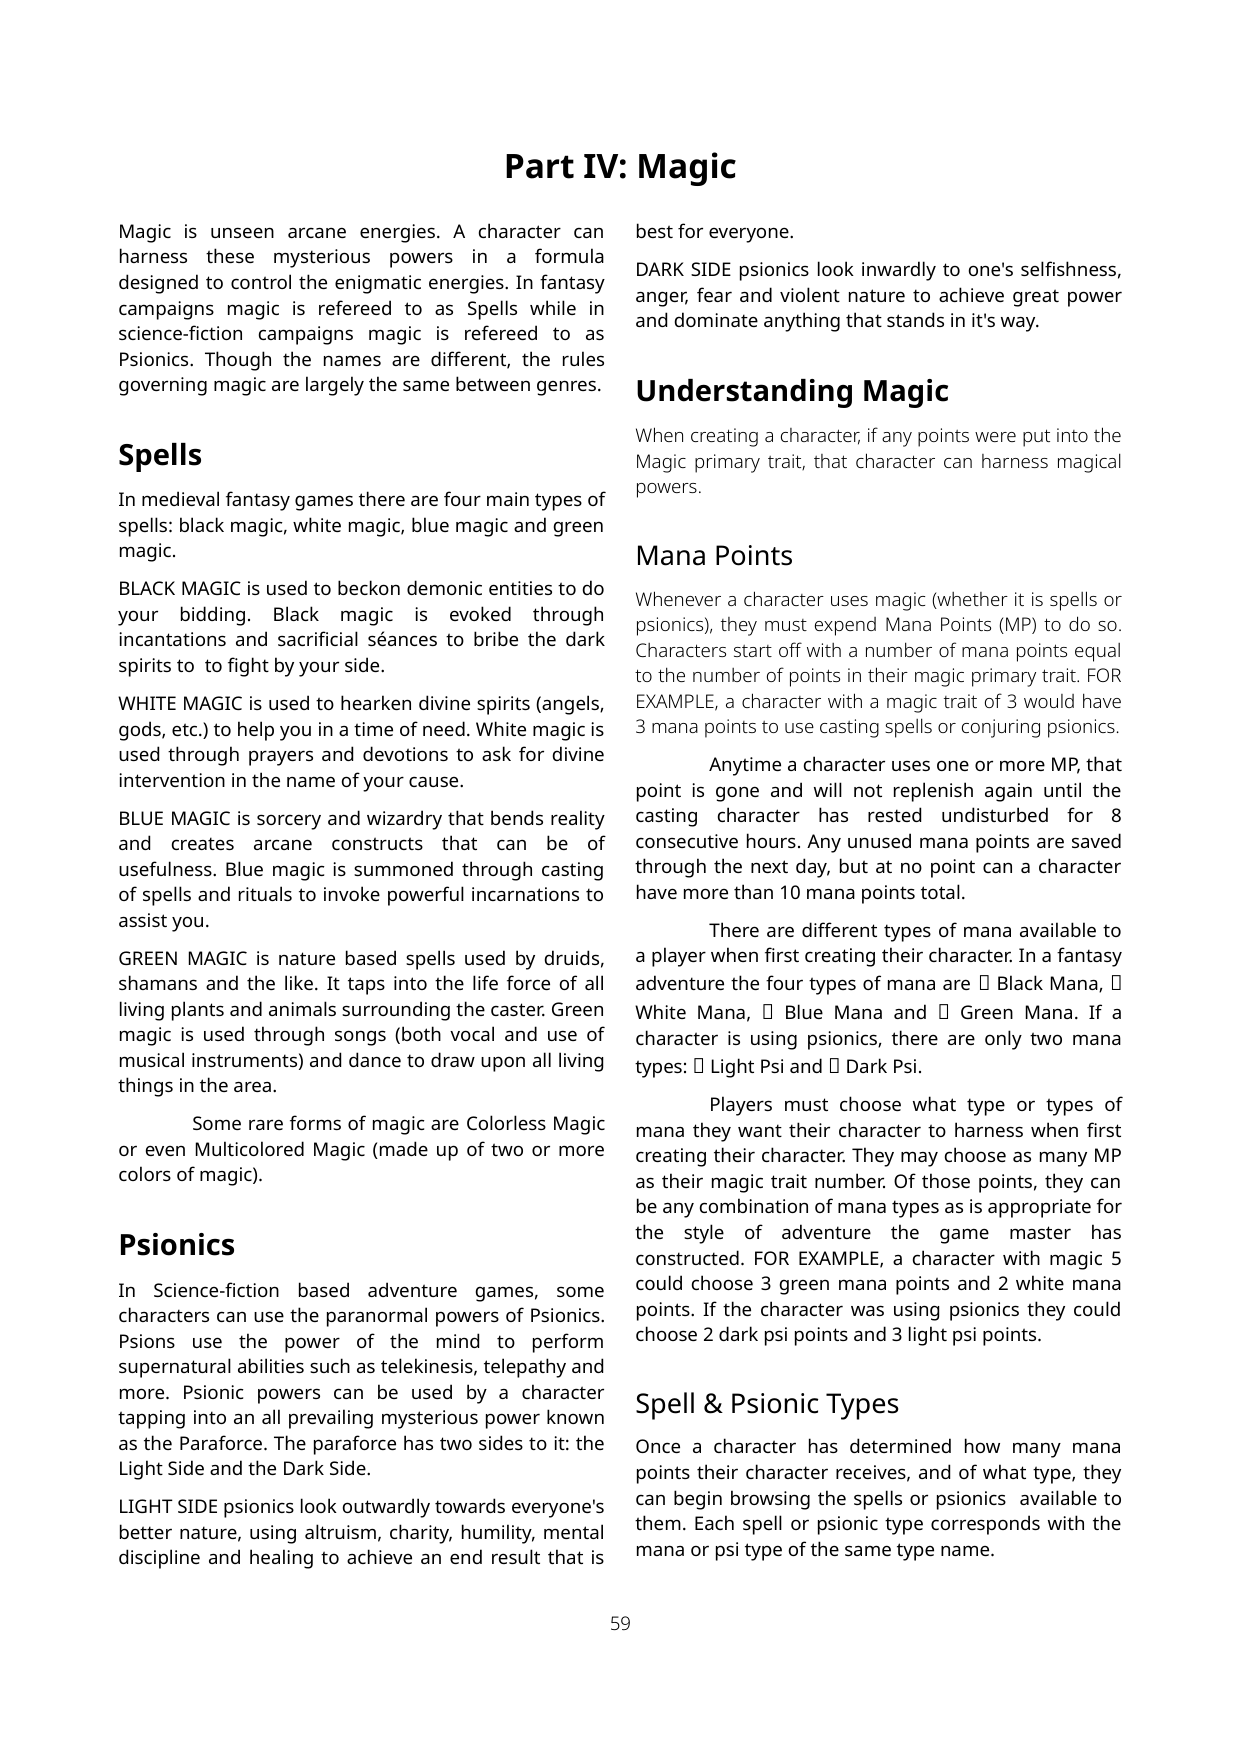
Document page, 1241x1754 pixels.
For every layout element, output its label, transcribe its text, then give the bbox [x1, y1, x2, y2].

text GREEN MAGIC is nature based spells used by druids, shamans and the like. It taps into the life force of all living plants and animals surrounding the caster. Green magic is used through songs (both vocal and use of musical instruments) and dance to draw upon all living things in the area. [118, 945, 605, 1098]
subtitle Mana Points [635, 537, 1122, 573]
subtitle Understanding Magic [635, 370, 1122, 410]
text Players must choose what type or types of mana they want their character to harness when first creating their character. They may choose as many MP as their magic trait number. Of those points, they can be any combination of mana types as is appropriate for the style of adventure the game master has constructed. FOR EXAMPLE, a character with magic 5 could choose 3 green mana points and 2 white mana points. If the character was using psionics they could choose 2 dark psi points and 3 light psi points. [635, 1092, 1122, 1347]
text Some rare forms of magic are Colorless Magic or even Multicolored Magic (made up of two or more colors of magic). [118, 1111, 605, 1187]
text Whenever a character uses magic (whether it is spells or psionics), they must expend Mana Points (MP) to do so. Characters start off with a number of mana points equal to the number of points in their magic primary trait. FOR EXAMPLE, a character with a magic trait of 3 would have 3 mana points to use casting spells or conjuring psionics. [635, 586, 1122, 739]
text In medieval fantasy games there are four main types of spells: black magic, white magic, blue magic and green magic. [118, 487, 605, 563]
text Anytime a character uses one or more MP, that point is gone and will not replenish again until the casting character has rested undisturbed for 8 consecutive hours. Any unused mana points are saved through the next day, but at no point can a character have more than 10 mana points total. [635, 752, 1122, 905]
text BLACK MAGIC is used to beckon demonic entities to do your bidding. Black magic is evoked through incantations and sacrificial séances to bribe the dark spirits to to fight by your side. [118, 576, 605, 678]
subtitle Spell & Psionic Types [635, 1384, 1122, 1421]
subtitle Psionics [118, 1225, 605, 1264]
subtitle Spells [118, 434, 605, 474]
text When creating a character, if any points were put into the Magic primary trait, that character can harness magical powers. [635, 423, 1122, 499]
text Once a character has determined how many mana points their character receives, and of what type, they can begin browsing the spells or psionics available to them. Each spell or psionic type corresponds with the mana or psi type of the same type name. [635, 1434, 1122, 1561]
text Magic is unseen arcane energies. A character can harness these mysterious powers in a formula designed to control the enigmatic energies. In fantasy campaigns magic is refereed to as Spells while in science-fiction campaigns magic is refereed to as Psionics. Though the names are different, the rules governing magic are largely the same between genres. [118, 218, 605, 397]
text DARK SIDE psionics look inwardly to one's selfishness, anger, fear and violent nature to achieve great power and dominate anything that stands in it's way. [635, 256, 1122, 333]
text WHITE MAGIC is used to hearken divine spirits (angels, gods, etc.) to help you in a time of need. White magic is used through prayers and devotions to ask for divine intervention in the name of your cause. [118, 690, 605, 792]
text There are different types of mana available to a player when first creating their character. In a fantasy adventure the four types of mana are  Black Mana,  White Mana,  Blue Mana and  Green Mana. If a character is using psionics, there are only two mana types:  Light Psi and  Dark Psi. [635, 917, 1122, 1079]
text BLUE MAGIC is sorcery and wizardry that bends reality and creates arcane constructs that can be of usefulness. Blue magic is summoned through casting of spells and rituals to invoke powerful incarnations to assist you. [118, 805, 605, 932]
text best for everyone. [635, 218, 1122, 244]
text In Science-fiction based adventure games, some characters can use the paranormal powers of Psionics. Psions use the power of the mind to perform supernatural abilities such as telekinesis, telepathy and more. Psionic powers can be used by a character tapping into an all prevailing mysterious power known as the Paraforce. The paraforce has two sides to it: the Light Side and the Dark Side. [118, 1277, 605, 1481]
text LIGHT SIDE psionics look outwardly towards everyone's better nature, using altruism, charity, humility, mental discipline and healing to achieve an end result that is [118, 1493, 605, 1570]
